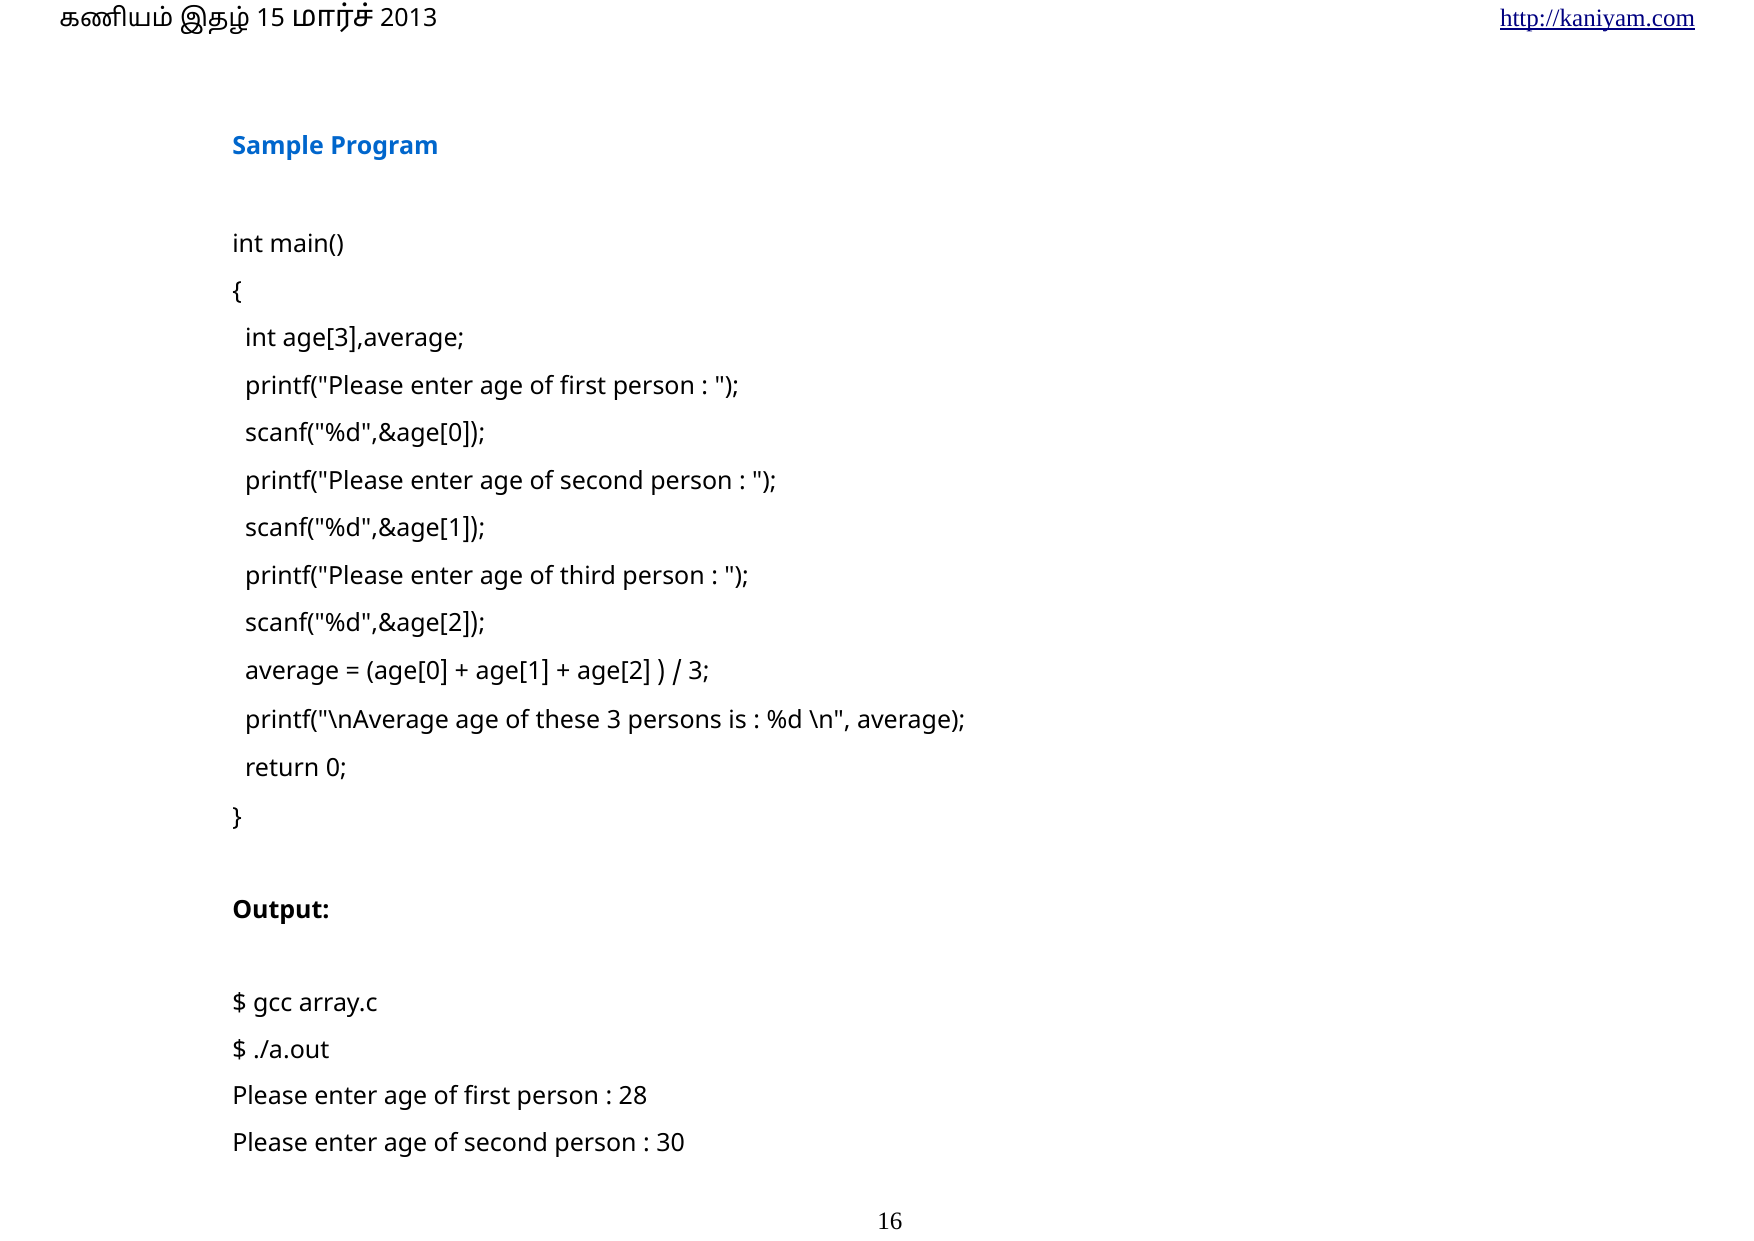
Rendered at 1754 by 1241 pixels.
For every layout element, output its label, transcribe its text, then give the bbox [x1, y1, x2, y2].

text printf("Please enter age of second person : "); [232, 463, 1695, 497]
text printf("Please enter age of first person : "); [232, 368, 1695, 402]
text { [232, 273, 1695, 307]
text } [232, 799, 1695, 833]
text printf("\nAverage age of these 3 persons is : %d \n", average); [232, 702, 1695, 738]
text return 0; [232, 750, 1695, 786]
text printf("Please enter age of third person : "); [232, 558, 1695, 592]
text scanf("%d",&age[2]); [232, 604, 1695, 641]
text Please enter age of second person : 30 [232, 1124, 1695, 1159]
text Output: [232, 892, 1695, 926]
text average = (age[0] + age[1] + age[2] ) / 3; [232, 653, 1695, 689]
text Sample Program [232, 128, 1695, 162]
text int main() [232, 226, 1695, 260]
text scanf("%d",&age[1]); [232, 509, 1695, 545]
text Please enter age of first person : 28 [232, 1078, 1695, 1112]
text int age[3],average; [232, 319, 1695, 355]
text $ ./a.out [232, 1031, 1695, 1066]
text scanf("%d",&age[0]); [232, 414, 1695, 450]
text $ gcc array.c [232, 985, 1695, 1019]
